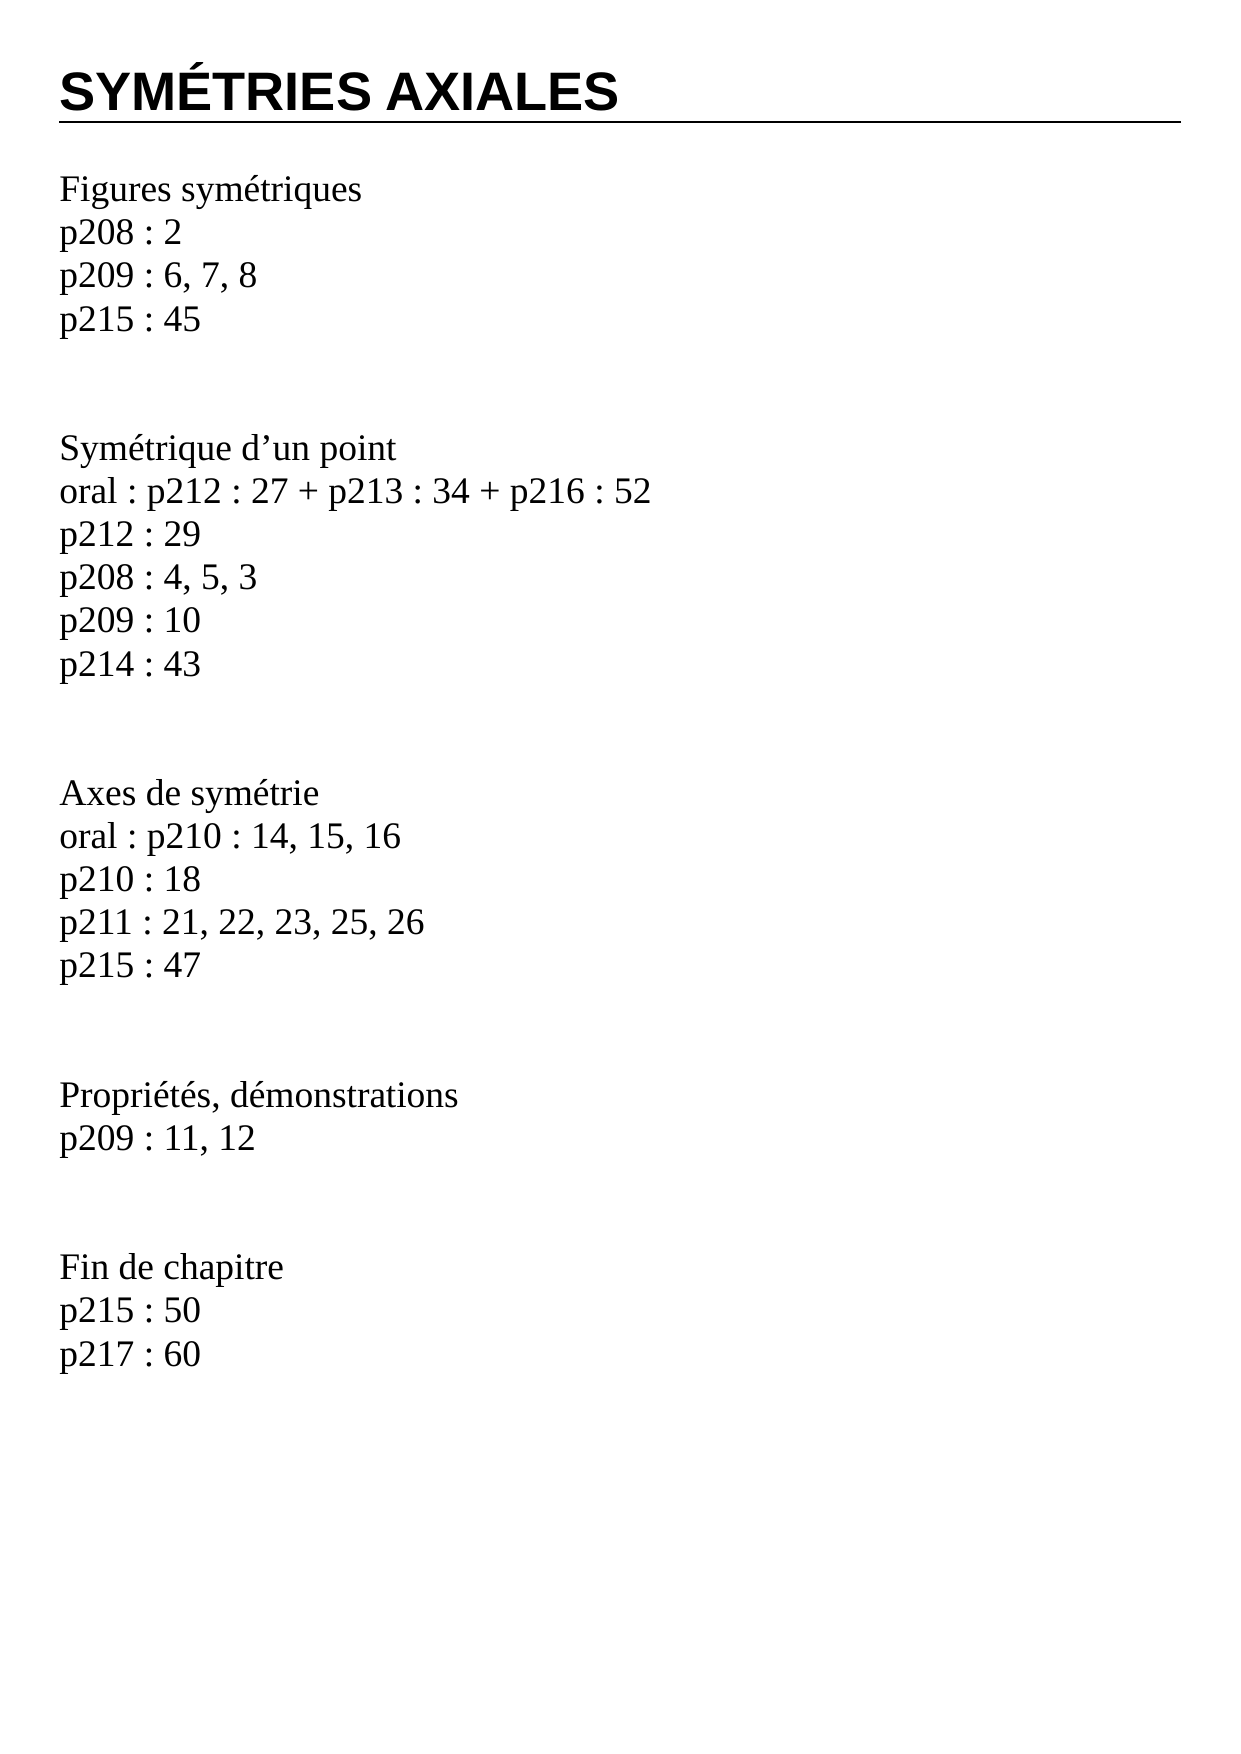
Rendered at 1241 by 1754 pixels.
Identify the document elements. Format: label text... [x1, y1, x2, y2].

text p215 : 50 [59, 1288, 1181, 1331]
text Axes de symétrie [59, 770, 1181, 813]
text Fin de chapitre [59, 1245, 1181, 1288]
text p212 : 29 [59, 512, 1181, 555]
text p215 : 47 [59, 943, 1181, 986]
text p209 : 11, 12 [59, 1115, 1181, 1158]
text p214 : 43 [59, 641, 1181, 684]
text p209 : 10 [59, 598, 1181, 641]
text p217 : 60 [59, 1331, 1181, 1374]
text p211 : 21, 22, 23, 25, 26 [59, 900, 1181, 943]
text Figures symétriques [59, 167, 1181, 210]
text Symétrique d’un point [59, 425, 1181, 468]
text p208 : 4, 5, 3 [59, 555, 1181, 598]
text p209 : 6, 7, 8 [59, 253, 1181, 296]
text oral : p210 : 14, 15, 16 [59, 813, 1181, 857]
text oral : p212 : 27 + p213 : 34 + p216 : 52 [59, 468, 1181, 512]
text p210 : 18 [59, 857, 1181, 900]
text p208 : 2 [59, 210, 1181, 253]
text p215 : 45 [59, 296, 1181, 339]
text Propriétés, démonstrations [59, 1072, 1181, 1115]
text symétries axiales [59, 59, 1181, 121]
